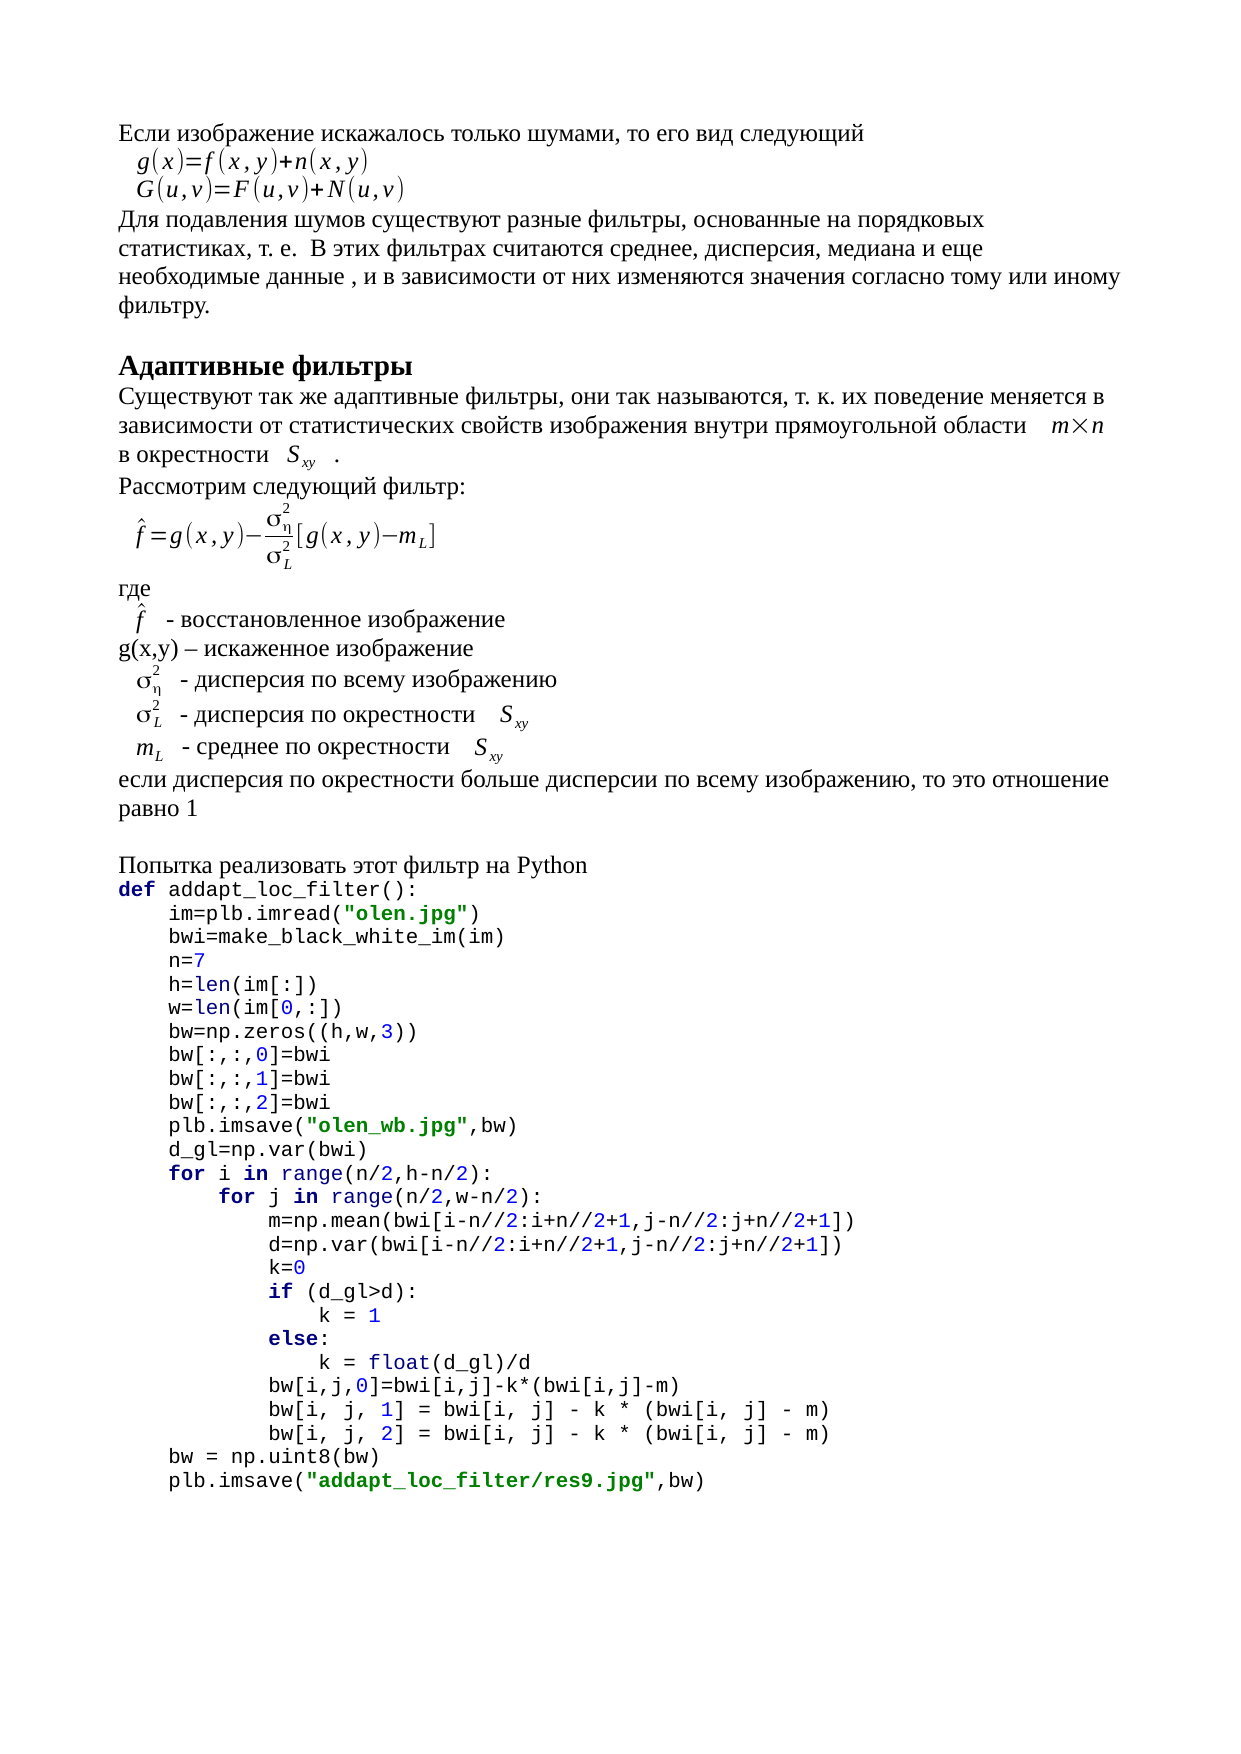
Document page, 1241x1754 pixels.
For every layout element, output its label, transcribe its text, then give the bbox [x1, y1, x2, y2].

text h=len(im[:]) [118, 973, 1122, 997]
text k = float(d_gl)/d [118, 1352, 1122, 1376]
text Если изображение искажалось только шумами, то его вид следующий [118, 118, 1122, 147]
text Рассмотрим следующий фильтр: [118, 471, 1122, 500]
text где [118, 573, 1122, 602]
text d=np.var(bwi[i-n//2:i+n//2+1,j-n//2:j+n//2+1]) [118, 1234, 1122, 1257]
text w=len(im[0,:]) [118, 997, 1122, 1021]
text plb.imsave("addapt_loc_filter/res9.jpg",bw) [118, 1470, 1122, 1494]
text g(x,y) – искаженное изображение [118, 633, 1122, 662]
text - восстановленное изображение [118, 602, 1122, 633]
text bw[:,:,1]=bwi [118, 1068, 1122, 1092]
text im=plb.imread("olen.jpg") [118, 903, 1122, 926]
text bw[:,:,2]=bwi [118, 1092, 1122, 1115]
text Попытка реализовать этот фильтр на Python [118, 850, 1122, 879]
text bw = np.uint8(bw) [118, 1446, 1122, 1470]
text for j in range(n/2,w-n/2): [118, 1186, 1122, 1210]
text bw[i, j, 1] = bwi[i, j] - k * (bwi[i, j] - m) [118, 1399, 1122, 1423]
text bw=np.zeros((h,w,3)) [118, 1021, 1122, 1044]
text bwi=make_black_white_im(im) [118, 926, 1122, 950]
text Для подавления шумов существуют разные фильтры, основанные на порядковых статистиках, т. е. В этих фильтрах считаются среднее, дисперсия, медиана и еще необходимые данные , и в зависимости от них изменяются значения согласно тому или иному фильтру. [118, 204, 1122, 319]
text - среднее по окрестности [118, 731, 1122, 764]
text def addapt_loc_filter(): [118, 879, 1122, 903]
text bw[:,:,0]=bwi [118, 1044, 1122, 1068]
text Существуют так же адаптивные фильтры, они так называются, т. к. их поведение меняется в зависимости от статистических свойств изображения внутри прямоугольной области [118, 381, 1122, 439]
text d_gl=np.var(bwi) [118, 1139, 1122, 1163]
text Адаптивные фильтры [118, 348, 1122, 381]
text else: [118, 1328, 1122, 1352]
text if (d_gl>d): [118, 1281, 1122, 1304]
text m=np.mean(bwi[i-n//2:i+n//2+1,j-n//2:j+n//2+1]) [118, 1210, 1122, 1234]
text bw[i, j, 2] = bwi[i, j] - k * (bwi[i, j] - m) [118, 1423, 1122, 1446]
text bw[i,j,0]=bwi[i,j]-k*(bwi[i,j]-m) [118, 1376, 1122, 1399]
text - дисперсия по всему изображению [118, 662, 1122, 696]
text for i in range(n/2,h-n/2): [118, 1163, 1122, 1186]
text plb.imsave("olen_wb.jpg",bw) [118, 1115, 1122, 1139]
text n=7 [118, 950, 1122, 973]
text - дисперсия по окрестности [118, 696, 1122, 731]
text k = 1 [118, 1304, 1122, 1328]
text k=0 [118, 1257, 1122, 1281]
text если дисперсия по окрестности больше дисперсии по всему изображению, то это отношение равно 1 [118, 764, 1122, 821]
text в окрестности. [118, 439, 1122, 471]
